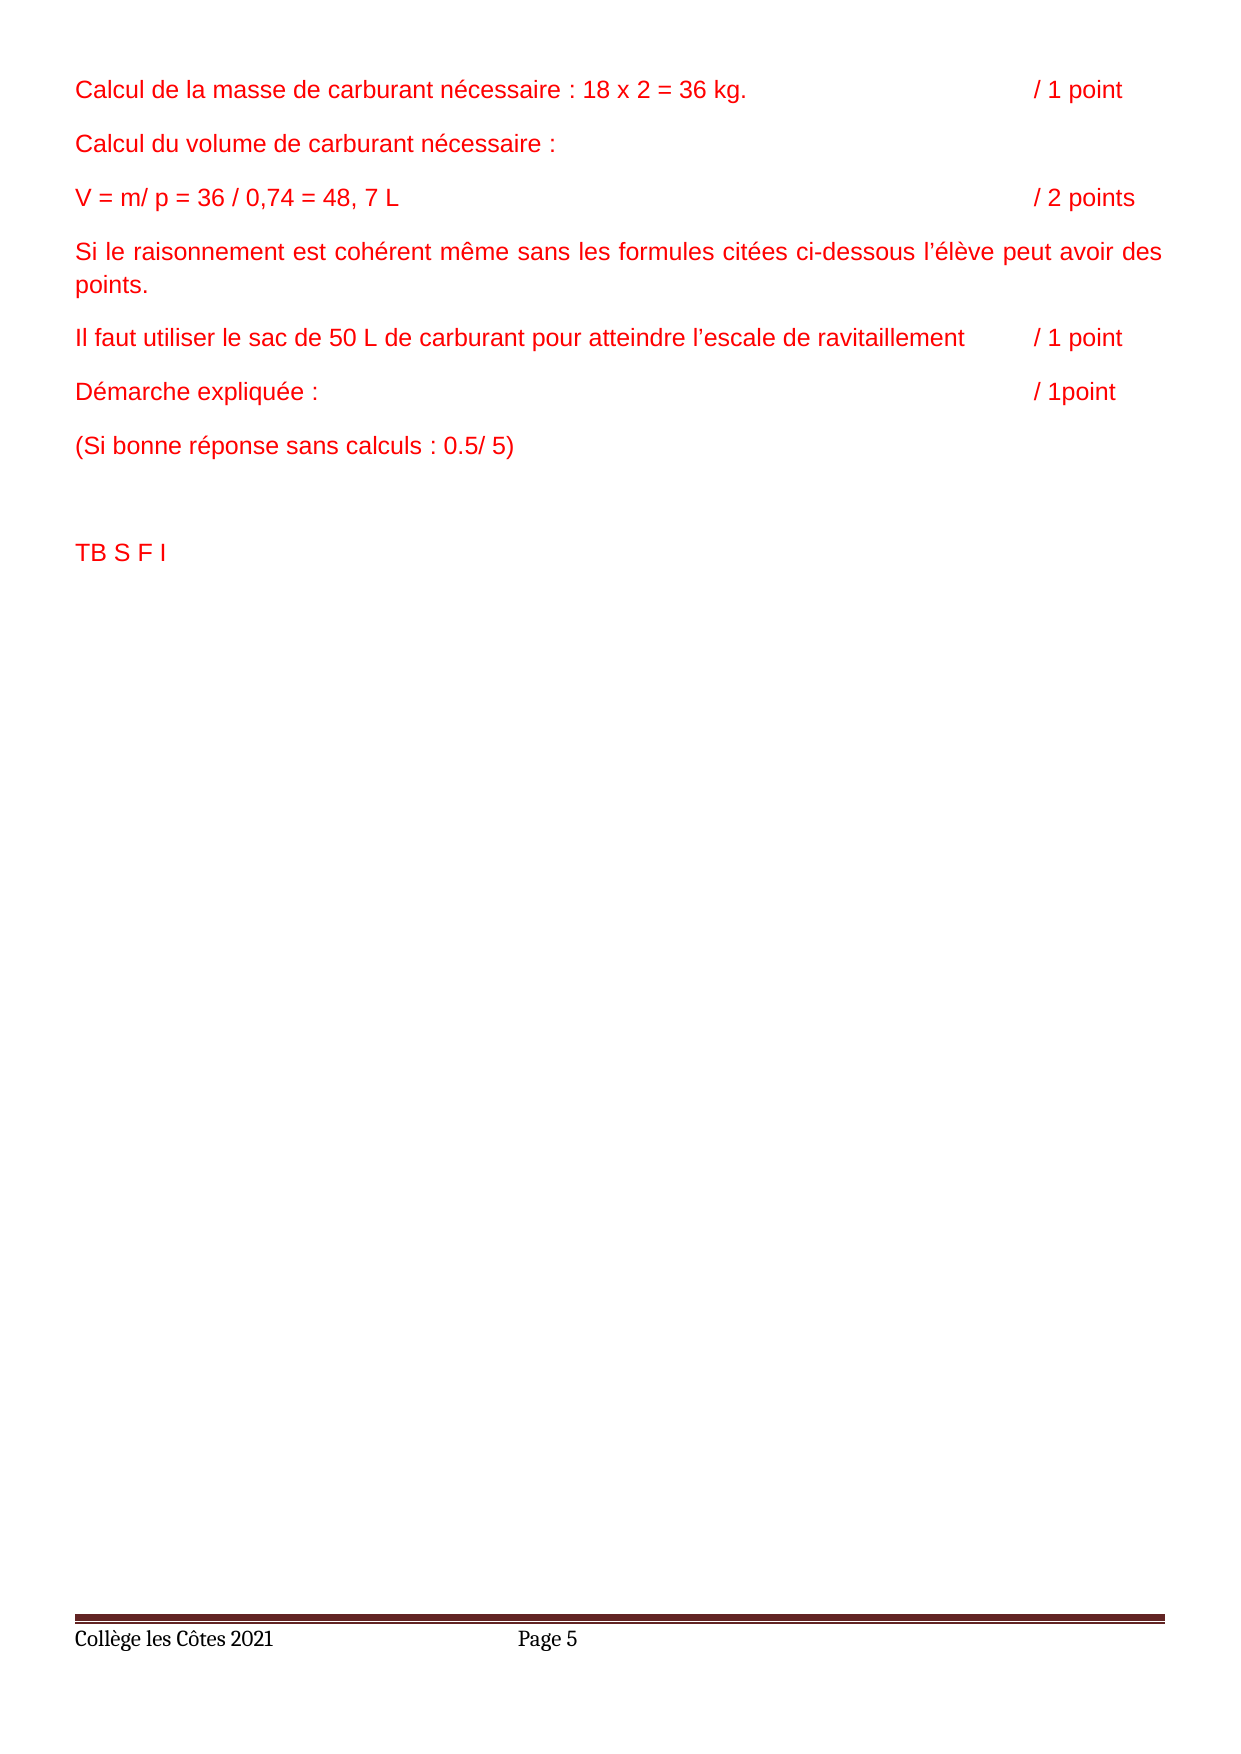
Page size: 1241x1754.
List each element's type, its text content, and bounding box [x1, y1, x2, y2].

text V = m/ p = 36 / 0,74 = 48, 7 L / 2 points [75, 183, 1165, 211]
text Si le raisonnement est cohérent même sans les formules citées ci-dessous l’élève peut avoir des points. [75, 237, 1165, 298]
text Calcul du volume de carburant nécessaire : [75, 129, 1165, 158]
text Il faut utiliser le sac de 50 L de carburant pour atteindre l’escale de ravitaillement / 1 point [75, 323, 1165, 352]
text TB S F I [75, 538, 1165, 567]
text Démarche expliquée : / 1point [75, 377, 1165, 406]
text (Si bonne réponse sans calculs : 0.5/ 5) [75, 431, 1165, 460]
text Calcul de la masse de carburant nécessaire : 18 x 2 = 36 kg. / 1 point [75, 75, 1165, 104]
